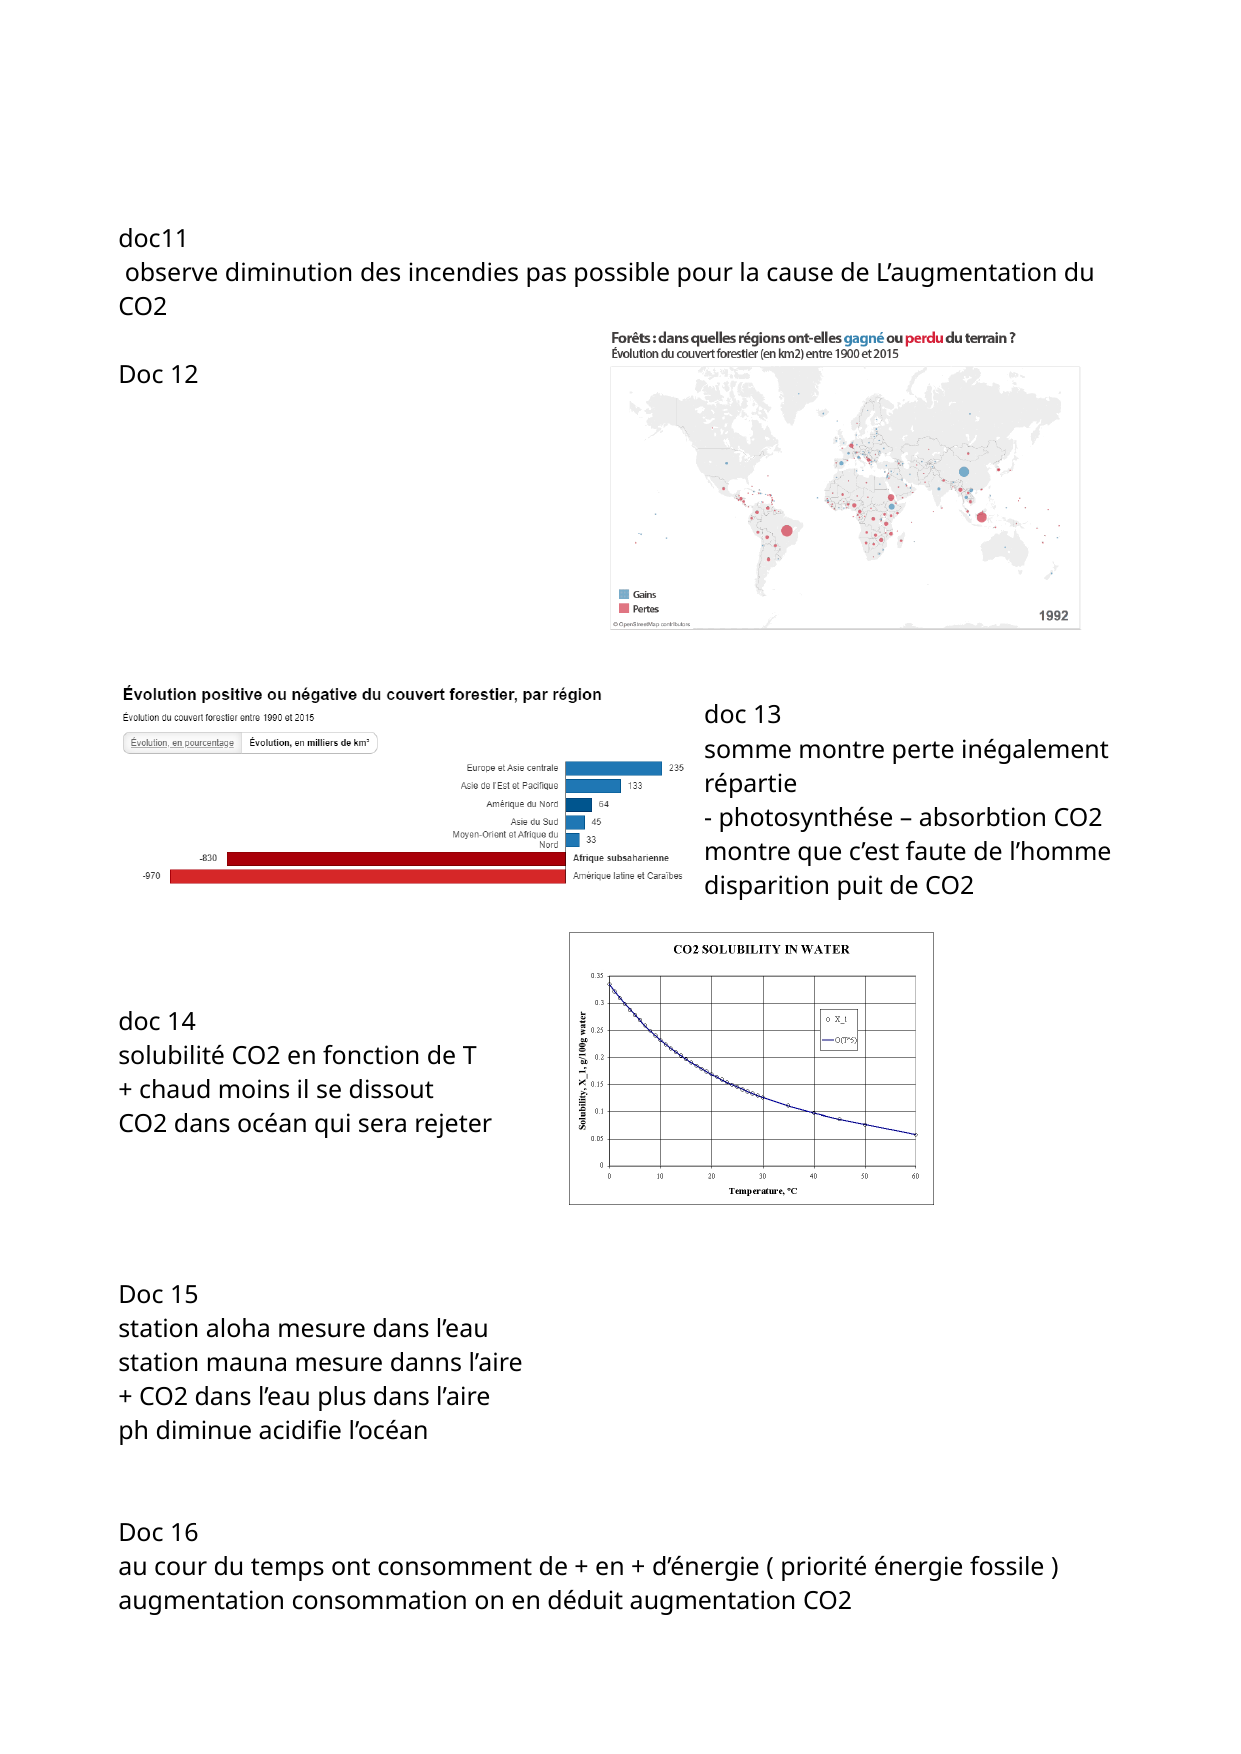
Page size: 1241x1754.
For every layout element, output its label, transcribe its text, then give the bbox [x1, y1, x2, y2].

text augmentation consommation on en déduit augmentation CO2 [118, 1583, 1122, 1617]
text Doc 15 [118, 1276, 1122, 1310]
picture [115, 679, 704, 906]
text station aloha mesure dans l’eau [118, 1310, 1122, 1344]
text + chaud moins il se dissout [118, 1072, 566, 1106]
text [1082, 357, 1122, 391]
picture [608, 327, 1082, 630]
text observe diminution des incendies pas possible pour la cause de L’augmentation du CO2 [118, 254, 1122, 322]
text [937, 1106, 1122, 1140]
text doc 14 [118, 1004, 566, 1038]
text Doc 16 [118, 1515, 1122, 1549]
text station mauna mesure danns l’aire [118, 1344, 1122, 1378]
text + CO2 dans l’eau plus dans l’aire [118, 1378, 1122, 1412]
text somme montre perte inégalement répartie [704, 731, 1122, 799]
picture [566, 929, 937, 1208]
text ph diminue acidifie l’océan [118, 1412, 1122, 1447]
text au cour du temps ont consomment de + en + d’énergie ( priorité énergie fossile ) [118, 1549, 1122, 1583]
text Doc 12 [118, 357, 608, 391]
text doc 13 [704, 697, 1122, 731]
text solubilité CO2 en fonction de T [118, 1038, 566, 1072]
text [937, 1072, 1122, 1106]
text - photosynthése – absorbtion CO2 [704, 799, 1122, 833]
text montre que c’est faute de l’homme disparition puit de CO2 [704, 833, 1122, 902]
text [937, 1038, 1122, 1072]
text doc11 [118, 220, 1122, 254]
text [937, 1004, 1122, 1038]
text CO2 dans océan qui sera rejeter [118, 1106, 566, 1140]
